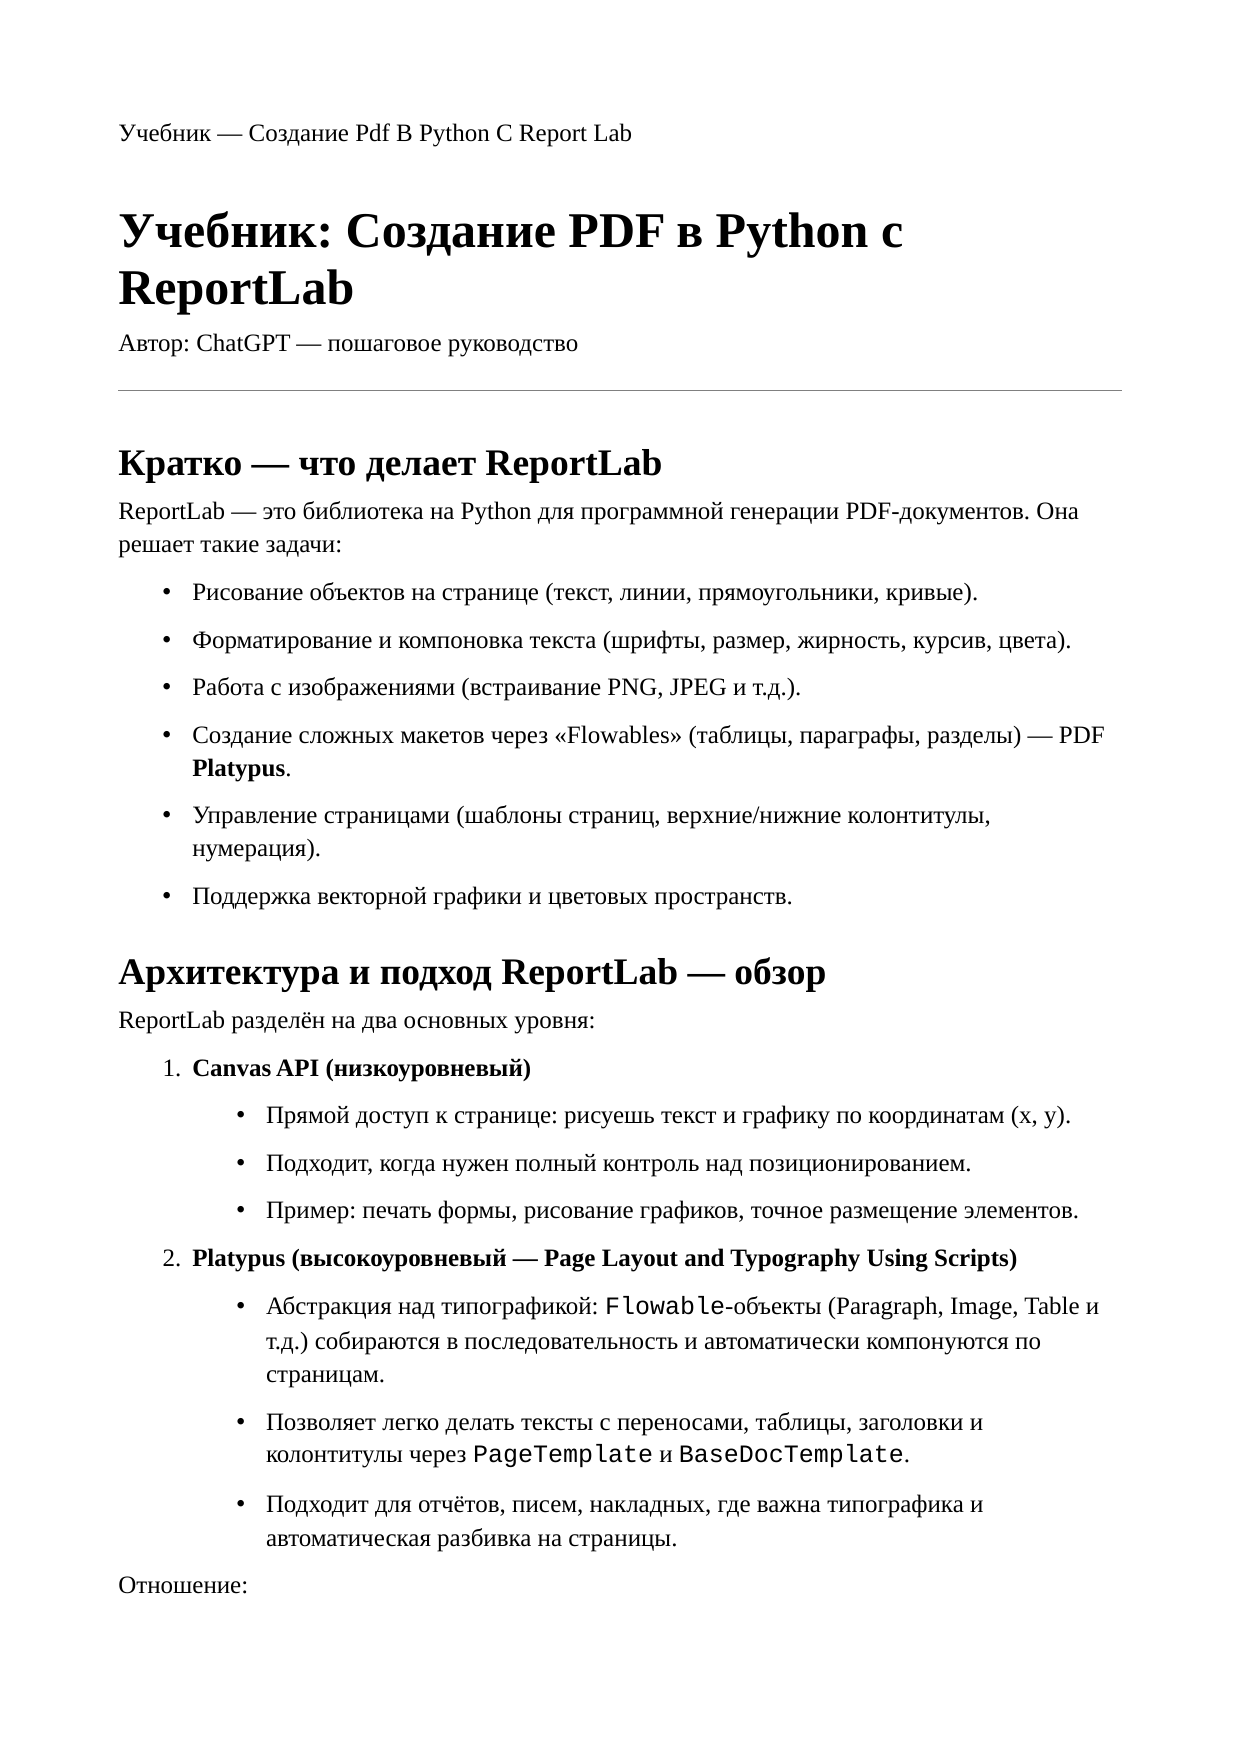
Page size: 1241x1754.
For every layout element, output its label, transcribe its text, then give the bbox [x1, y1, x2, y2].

subtitle Кратко — что делает ReportLab [118, 441, 1122, 484]
list Пример: печать формы, рисование графиков, точное размещение элементов. [236, 1196, 1122, 1224]
text ReportLab — это библиотека на Python для программной генерации PDF-документов. Она решает такие задачи: [118, 496, 1122, 558]
list Создание сложных макетов через «Flowables» (таблицы, параграфы, разделы) — PDF Platypus. [162, 720, 1122, 782]
text Отношение: [118, 1570, 1122, 1599]
list Форматирование и компоновка текста (шрифты, размер, жирность, курсив, цвета). [162, 625, 1122, 653]
text Учебник — Создание Pdf В Python С Report Lab [118, 118, 1122, 147]
text ReportLab разделён на два основных уровня: [118, 1005, 1122, 1034]
list Прямой доступ к странице: рисуешь текст и графику по координатам (x, y). [236, 1100, 1122, 1129]
text Автор: ChatGPT — пошаговое руководство [118, 328, 1122, 357]
list Работа с изображениями (встраивание PNG, JPEG и т.д.). [162, 672, 1122, 701]
subtitle Архитектура и подход ReportLab — обзор [118, 949, 1122, 993]
list Подходит, когда нужен полный контроль над позиционированием. [236, 1148, 1122, 1177]
list Поддержка векторной графики и цветовых пространств. [162, 881, 1122, 910]
list Абстракция над типографикой: Flowable-объекты (Paragraph, Image, Table и т.д.) собираются в последовательность и автоматически компонуются по страницам. [236, 1291, 1122, 1388]
list Рисование объектов на странице (текст, линии, прямоугольники, кривые). [162, 577, 1122, 606]
list Управление страницами (шаблоны страниц, верхние/нижние колонтитулы, нумерация). [162, 801, 1122, 862]
list Canvas API (низкоуровневый) [162, 1053, 1122, 1082]
list Позволяет легко делать тексты с переносами, таблицы, заголовки и колонтитулы через PageTemplate и BaseDocTemplate. [236, 1407, 1122, 1470]
list Platypus (высокоуровневый — Page Layout and Typography Using Scripts) [162, 1243, 1122, 1272]
subtitle Учебник: Создание PDF в Python с ReportLab [118, 201, 1122, 316]
list Подходит для отчётов, писем, накладных, где важна типографика и автоматическая разбивка на страницы. [236, 1489, 1122, 1551]
